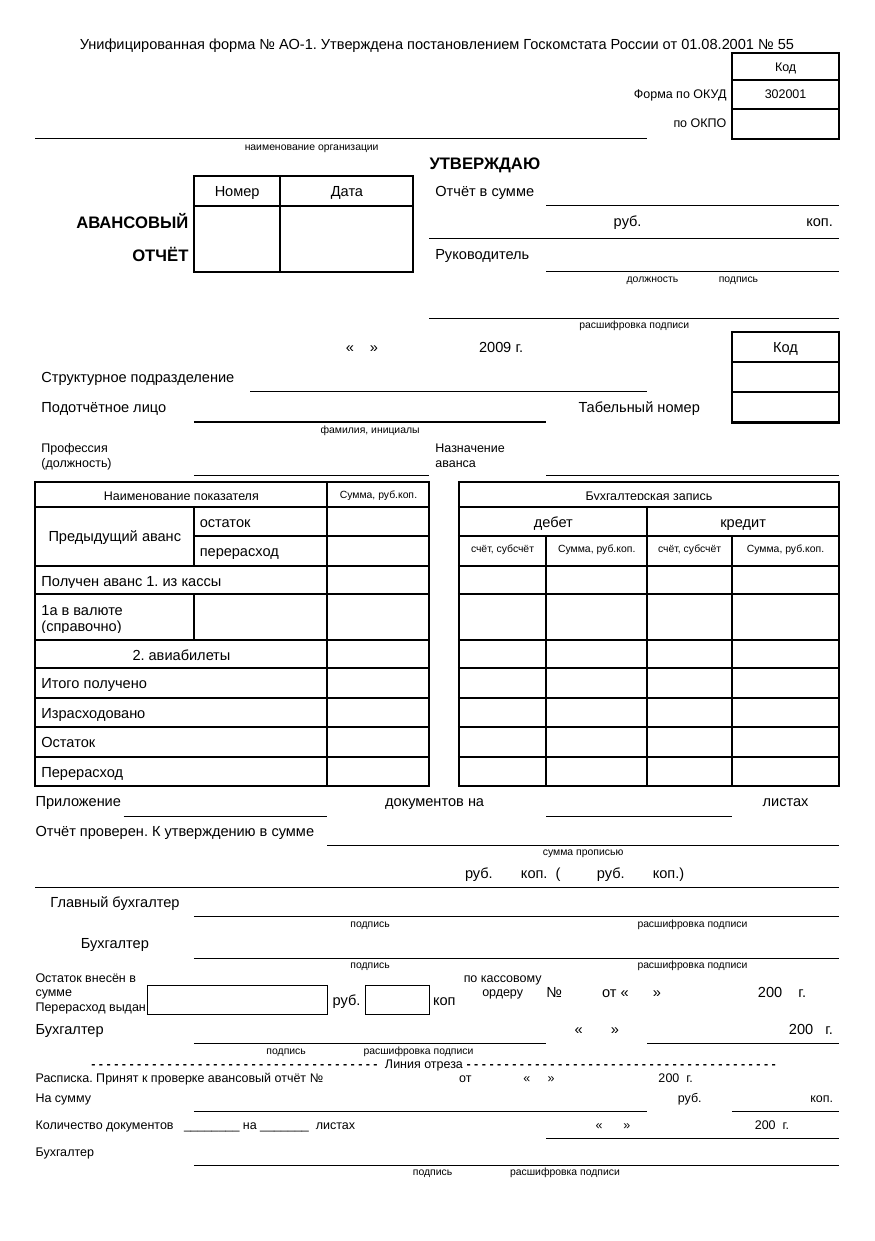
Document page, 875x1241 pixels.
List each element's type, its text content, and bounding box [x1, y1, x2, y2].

table_cell Количество документов ________ на _______ листах [35, 1111, 459, 1138]
table_cell [35, 916, 194, 929]
table_cell [546, 888, 839, 916]
table_cell « » 200 г. [546, 1111, 839, 1138]
table_cell счёт, субсчёт [460, 537, 545, 565]
table_cell [366, 970, 429, 985]
table_cell [547, 758, 646, 785]
table_cell расшифровка подписи [429, 319, 839, 331]
table_cell [733, 728, 838, 756]
table_cell [35, 79, 194, 108]
table_cell должность подпись [546, 272, 839, 289]
table_cell [328, 508, 428, 535]
table_cell [194, 391, 546, 421]
table_cell [328, 758, 428, 785]
table_cell Приложение [35, 787, 123, 816]
table_cell [35, 152, 194, 175]
table_cell [194, 1138, 839, 1165]
table_cell по ОКПО [647, 108, 731, 138]
table_cell [459, 139, 546, 152]
table_cell [459, 475, 546, 481]
table_cell [648, 758, 731, 785]
table_cell [732, 424, 839, 435]
table_cell [327, 152, 429, 175]
table_cell Подотчётное лицо [35, 391, 194, 421]
table_cell [430, 667, 458, 697]
table_cell [35, 290, 194, 318]
table_cell [35, 421, 194, 435]
table_cell коп. [647, 206, 839, 238]
table_cell Бухгалтерская запись [460, 483, 838, 506]
table_cell [460, 699, 545, 726]
table_cell [430, 506, 458, 535]
table_cell Бухгалтер [35, 1138, 194, 1165]
table_cell [35, 108, 647, 138]
table_cell [35, 175, 193, 205]
table_cell дебет [460, 508, 646, 535]
table_cell руб. [429, 205, 647, 238]
table_cell наименование организации [194, 139, 429, 152]
table_cell Табельный номер [546, 391, 731, 421]
table_cell « » 2009 г. [327, 331, 546, 361]
table_cell [459, 79, 546, 108]
table_cell [546, 476, 647, 481]
table_cell [250, 361, 647, 391]
table_cell Израсходовано [36, 699, 326, 726]
table_cell Назначение аванса [429, 435, 546, 475]
table_cell [429, 970, 459, 985]
table_cell [459, 271, 546, 289]
table_cell [460, 595, 545, 638]
table_cell от « » 200 г. [459, 1071, 839, 1085]
table_cell [194, 318, 327, 331]
table_cell На сумму [35, 1085, 194, 1111]
table_cell [546, 331, 647, 361]
table_cell [194, 888, 546, 916]
table_cell 302001 [733, 81, 838, 108]
table_cell [547, 699, 646, 726]
table_cell [194, 273, 327, 289]
table_cell Дата [281, 177, 412, 205]
table_cell [460, 641, 545, 667]
table_cell [546, 175, 839, 205]
table_cell [194, 290, 327, 318]
table_cell Предыдущий аванс [36, 508, 193, 565]
table_cell [733, 641, 838, 667]
table_cell Отчёт в сумме [429, 175, 546, 205]
table_cell по кассовому ордеру [459, 970, 546, 1014]
table_cell [430, 726, 458, 756]
table_cell сумма прописью [327, 846, 839, 859]
table_cell Перерасход [36, 758, 326, 785]
table_cell [327, 970, 366, 985]
table_cell кредит [648, 508, 838, 535]
table_cell Сумма, руб.коп. [733, 537, 838, 565]
table_cell [546, 421, 647, 435]
table_cell [547, 567, 646, 593]
table_cell « » [546, 1014, 647, 1043]
table_cell [35, 139, 194, 152]
table_cell [35, 1165, 194, 1178]
table_cell Код [733, 333, 838, 361]
table_cell расшифровка подписи [546, 917, 839, 929]
table_cell [546, 139, 647, 152]
table_cell [647, 331, 731, 361]
table_cell [547, 595, 646, 638]
table_cell [327, 271, 429, 289]
table_cell [194, 152, 327, 175]
table_cell [648, 567, 731, 593]
table_cell [194, 79, 327, 108]
table_cell [430, 535, 458, 565]
table_header [35, 52, 194, 79]
table_cell [328, 699, 428, 726]
table_cell ОТЧЁТ [35, 238, 193, 271]
table_cell [429, 290, 839, 318]
table_cell Остаток внесён в сумме Перерасход выдан [35, 970, 147, 1014]
table_cell подпись [194, 959, 546, 970]
table_cell [194, 845, 327, 859]
table_cell [459, 1112, 546, 1138]
table_cell Отчёт проверен. К утверждению в сумме [35, 816, 327, 845]
table_cell [148, 986, 327, 1014]
table_cell Бухгалтер [35, 929, 194, 957]
table_cell руб. коп. ( руб. коп.) [459, 859, 839, 887]
table_cell [733, 110, 838, 138]
table_cell Наименование показателя [36, 483, 326, 506]
table_header [546, 52, 647, 79]
table_cell Главный бухгалтер [35, 888, 194, 916]
table_cell коп [430, 985, 459, 1014]
table_cell № от « » 200 г. [546, 970, 839, 1014]
table_cell [327, 290, 429, 318]
table_cell [414, 175, 429, 205]
table_cell [35, 271, 194, 289]
table_cell Бухгалтер [35, 1014, 194, 1043]
table_cell [194, 435, 429, 475]
table_cell Получен аванс 1. из кассы [36, 567, 326, 593]
table_cell Итого получено [36, 669, 326, 697]
table_cell [430, 593, 458, 638]
table_cell Сумма, руб.коп. [328, 483, 428, 506]
table_cell Структурное подразделение [35, 361, 250, 391]
table_cell [430, 697, 458, 726]
table_cell [648, 641, 731, 667]
table_cell [194, 929, 546, 957]
table_cell остаток [195, 508, 326, 535]
table_cell [430, 639, 458, 667]
table_cell [328, 641, 428, 667]
table_cell [647, 138, 732, 152]
table_cell [733, 567, 838, 593]
table_header [327, 52, 429, 79]
table_cell [648, 669, 731, 697]
text Унифицированная форма № АО-1. Утверждена постановлением Госкомстата России от 01.08.2001 № 55 [35, 35, 839, 52]
table_cell [733, 393, 838, 421]
table_cell руб. [647, 1085, 732, 1111]
table_cell перерасход [195, 537, 326, 565]
table_header Код [733, 54, 838, 79]
table_cell [733, 595, 838, 638]
table_cell [328, 669, 428, 697]
table_cell документов на [327, 785, 546, 816]
table_cell [414, 205, 429, 271]
table_cell [148, 970, 327, 985]
table_cell [460, 669, 545, 697]
table_cell [35, 318, 194, 331]
table_cell [733, 758, 838, 785]
table_cell [430, 481, 458, 506]
table_cell Форма по ОКУД [546, 79, 731, 108]
table_cell [327, 476, 429, 481]
table_cell [327, 79, 429, 108]
table_cell [328, 728, 428, 756]
table_cell [546, 1043, 647, 1056]
table_cell [194, 331, 327, 361]
table_cell [547, 669, 646, 697]
table_header [429, 52, 459, 79]
table_cell [648, 699, 731, 726]
table_cell [429, 139, 459, 152]
table_cell [546, 239, 839, 271]
table_cell [35, 859, 459, 887]
table_cell [194, 1085, 647, 1111]
table_cell 1а в валюте (справочно) [36, 595, 193, 638]
table_cell [194, 1014, 546, 1043]
table_cell коп. [732, 1085, 839, 1111]
table_cell [460, 567, 545, 593]
table_cell [281, 207, 412, 271]
table_cell [328, 567, 428, 593]
table_cell [35, 331, 194, 361]
table_cell [429, 271, 459, 289]
table_cell Руководитель [429, 239, 546, 271]
table_cell [194, 476, 327, 481]
table_cell Остаток [36, 728, 326, 756]
table_cell [430, 756, 458, 785]
table_cell АВАНСОВЫЙ [35, 205, 193, 238]
table_cell 2. авиабилеты [36, 641, 326, 667]
table_cell [733, 363, 838, 391]
table_cell [547, 728, 646, 756]
table_cell [546, 787, 732, 816]
table_cell [647, 476, 732, 481]
table_cell [546, 929, 839, 957]
table_cell [195, 207, 279, 271]
table_cell [366, 986, 429, 1014]
table_cell [648, 728, 731, 756]
table_cell [647, 421, 732, 435]
table_cell фамилия, инициалы [194, 423, 546, 435]
table_cell расшифровка подписи [546, 959, 839, 970]
table_cell Профессия (должность) [35, 435, 194, 475]
table_cell [429, 475, 459, 481]
table_cell [328, 595, 428, 638]
table_cell [647, 1044, 732, 1056]
table_cell [429, 79, 459, 108]
table_cell [733, 669, 838, 697]
table_cell руб. [328, 985, 365, 1014]
table_cell [35, 1043, 194, 1056]
table_cell счёт, субсчёт [648, 537, 731, 565]
table_cell [732, 140, 839, 152]
table_cell Номер [195, 177, 279, 205]
table_cell [35, 958, 194, 970]
table_cell подпись [194, 917, 546, 929]
table_header [647, 52, 731, 79]
table_cell [733, 699, 838, 726]
table_cell [327, 318, 429, 331]
table_cell Расписка. Принят к проверке авансовый отчёт № [35, 1071, 459, 1085]
table_cell [460, 728, 545, 756]
table_cell [327, 816, 839, 845]
table_cell подпись расшифровка подписи [194, 1166, 839, 1178]
table_cell [547, 641, 646, 667]
table_cell [35, 475, 194, 481]
table_cell [732, 1044, 839, 1056]
table_cell [430, 565, 458, 593]
table_cell [124, 787, 327, 816]
table_cell [195, 595, 326, 638]
table_header [194, 52, 327, 79]
table_cell [460, 758, 545, 785]
table_cell подпись расшифровка подписи [194, 1044, 546, 1056]
table_cell [647, 361, 731, 391]
table_cell [732, 476, 839, 481]
table_cell [328, 537, 428, 565]
table_cell [648, 595, 731, 638]
table_cell - - - - - - - - - - - - - - - - - - - - - - - - - - - - - - - - - - - - - - Линия отреза - - - - - - - - - - - - - - - - - - - - - - - - - - - - - - - - - - - - - - - - - [35, 1056, 839, 1071]
table_header [459, 52, 546, 79]
table_cell листах [732, 787, 839, 816]
table_cell [35, 845, 194, 859]
table_cell 200 г. [647, 1014, 839, 1043]
table_cell УТВЕРЖДАЮ [429, 152, 839, 175]
table_cell [546, 435, 839, 475]
table_cell Сумма, руб.коп. [547, 537, 646, 565]
